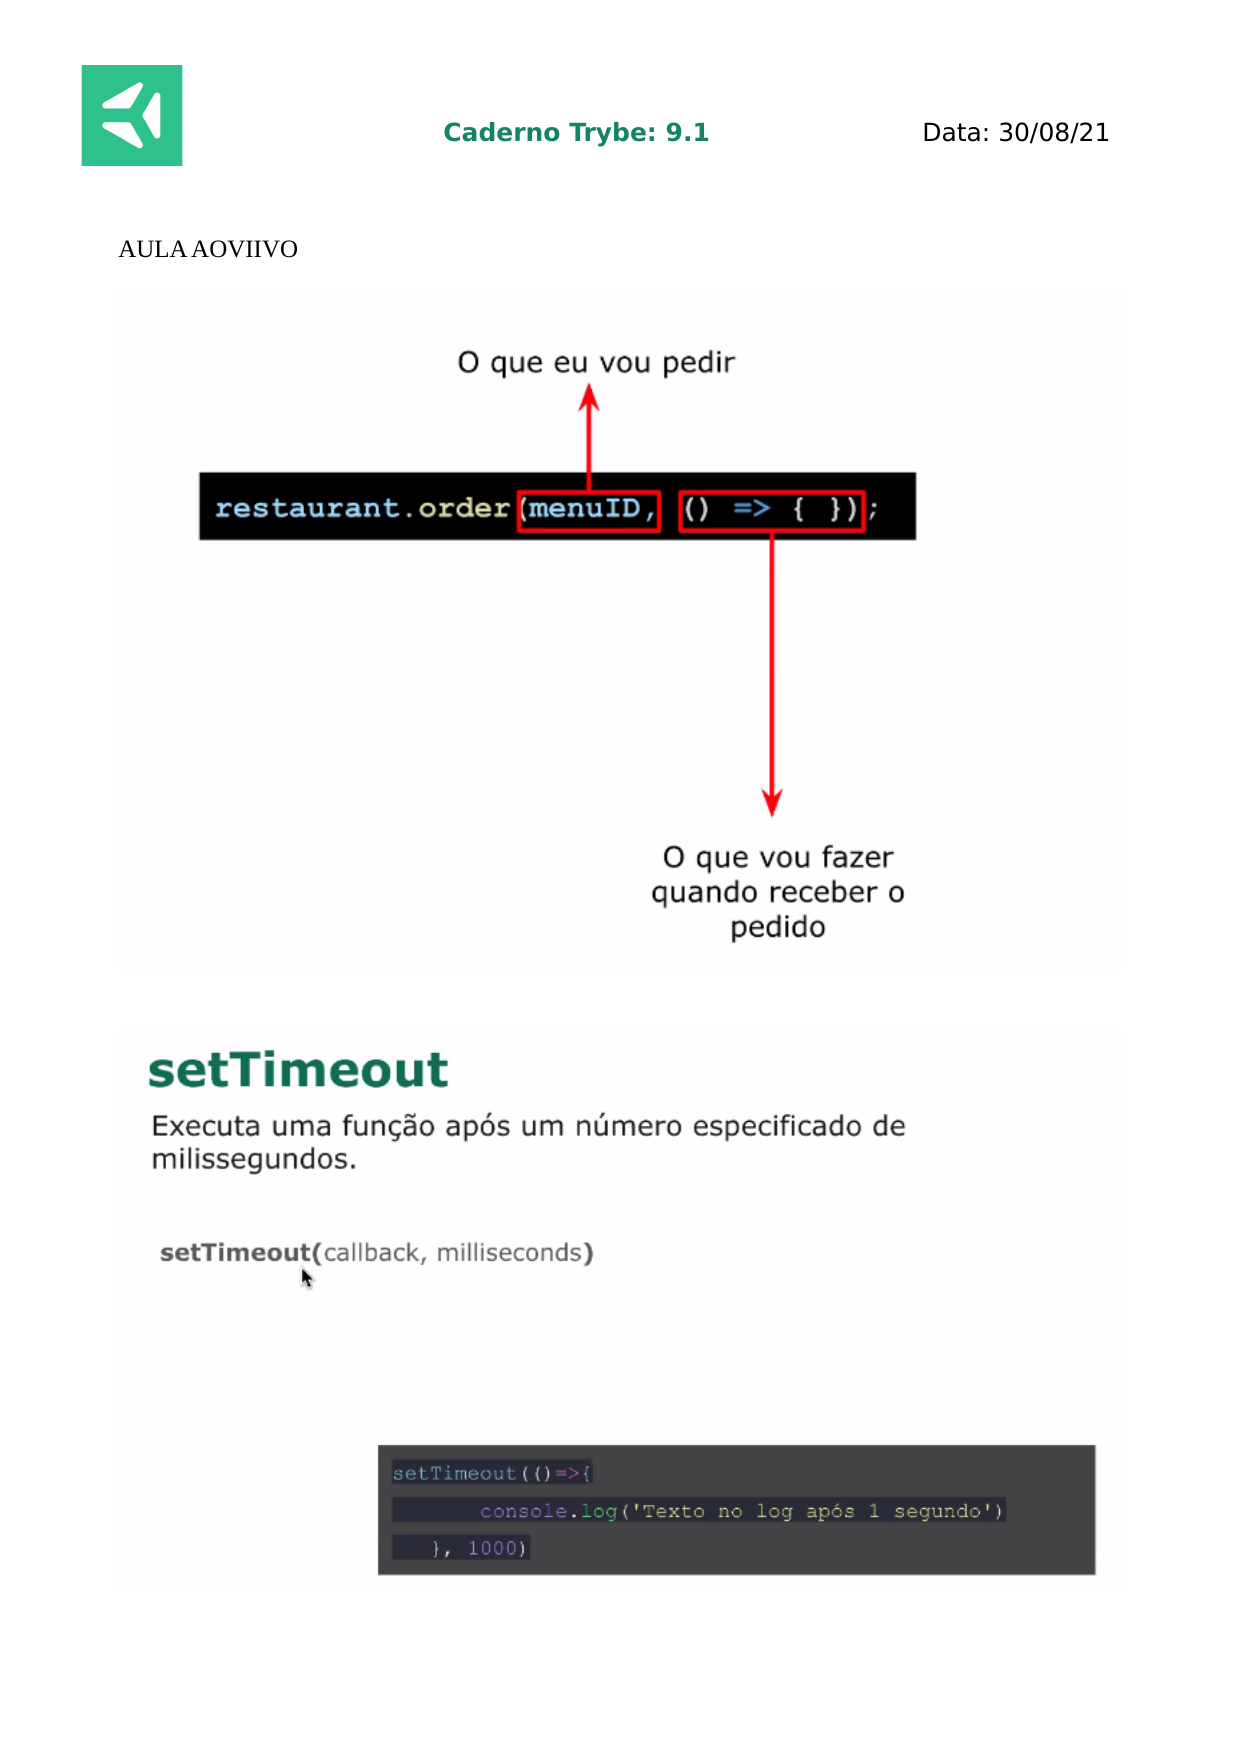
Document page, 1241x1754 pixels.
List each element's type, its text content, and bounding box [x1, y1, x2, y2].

picture [81, 65, 183, 166]
picture [118, 1029, 1123, 1592]
text AULA AOVIIVO [118, 234, 1122, 263]
picture [118, 291, 1123, 972]
